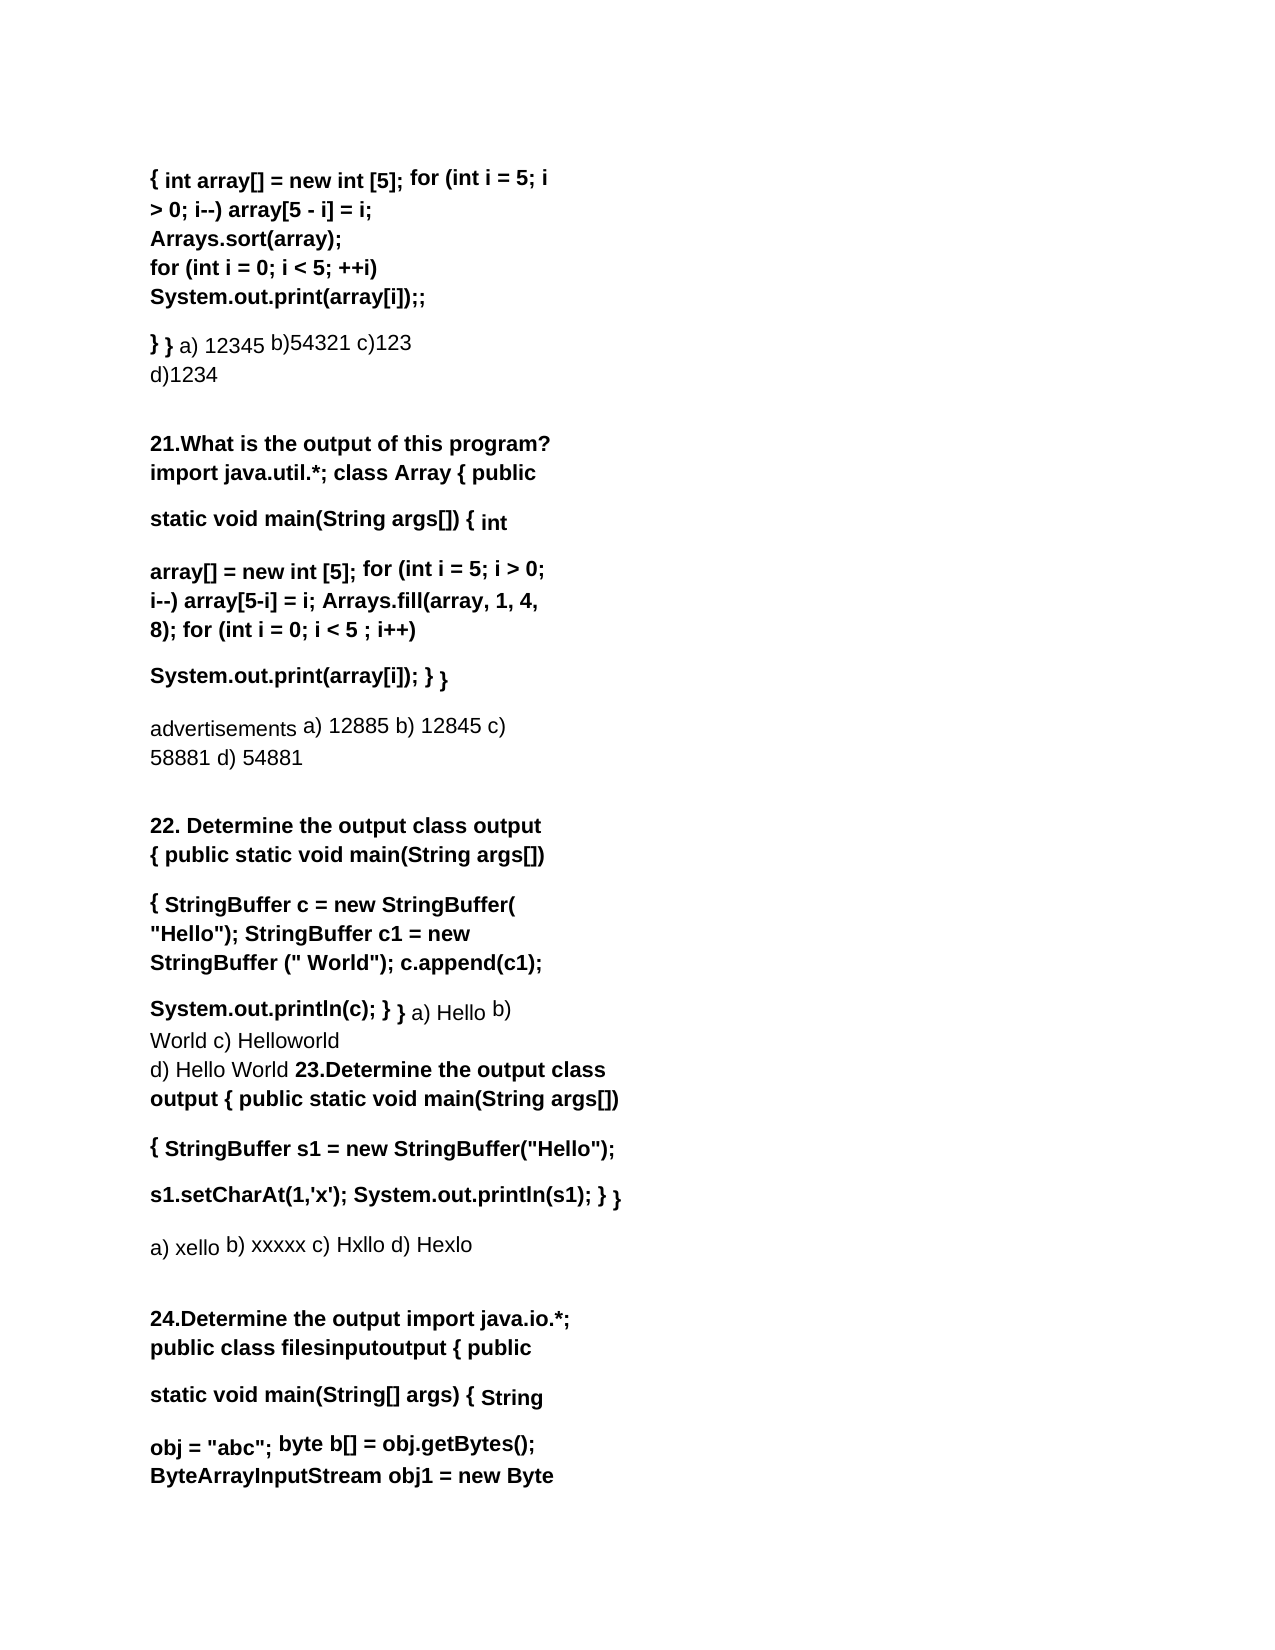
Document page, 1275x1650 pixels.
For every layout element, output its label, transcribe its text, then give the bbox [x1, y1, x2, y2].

text d) Hello World 23.Determine the output class output { public static void main(String args[]) { StringBuffer s1 = new StringBuffer("Hello"); s1.setCharAt(1,'x'); System.out.println(s1); } } a) xello b) xxxxx c) Hxllo d) Hexlo [150, 1057, 627, 1260]
text for (int i = 0; i < 5; ++i) System.out.print(array[i]);; } } a) 12345 b)54321 c)123 d)1234 [150, 255, 438, 387]
text 21.What is the output of this program? import java.util.*; class Array { public static void main(String args[]) { int array[] = new int [5]; for (int i = 5; i > 0; i--) array[5-i] = i; Arrays.fill(array, 1, 4, 8); for (int i = 0; i < 5 ; i++) System.out.print(array[i]); } } advertisements a) 12885 b) 12845 c) 58881 d) 54881 [150, 431, 570, 770]
text 22. Determine the output class output { public static void main(String args[]) { StringBuffer c = new StringBuffer( "Hello"); StringBuffer c1 = new StringBuffer (" World"); c.append(c1); System.out.println(c); } } a) Hello b) World c) Helloworld [150, 813, 548, 1053]
text 24.Determine the output import java.io.*; public class filesinputoutput { public static void main(String[] args) { String obj = "abc"; byte b[] = obj.getBytes(); ByteArrayInputStream obj1 = new Byte [150, 1306, 573, 1488]
text { int array[] = new int [5]; for (int i = 5; i > 0; i--) array[5 - i] = i; Arrays.sort(array); [150, 150, 548, 251]
